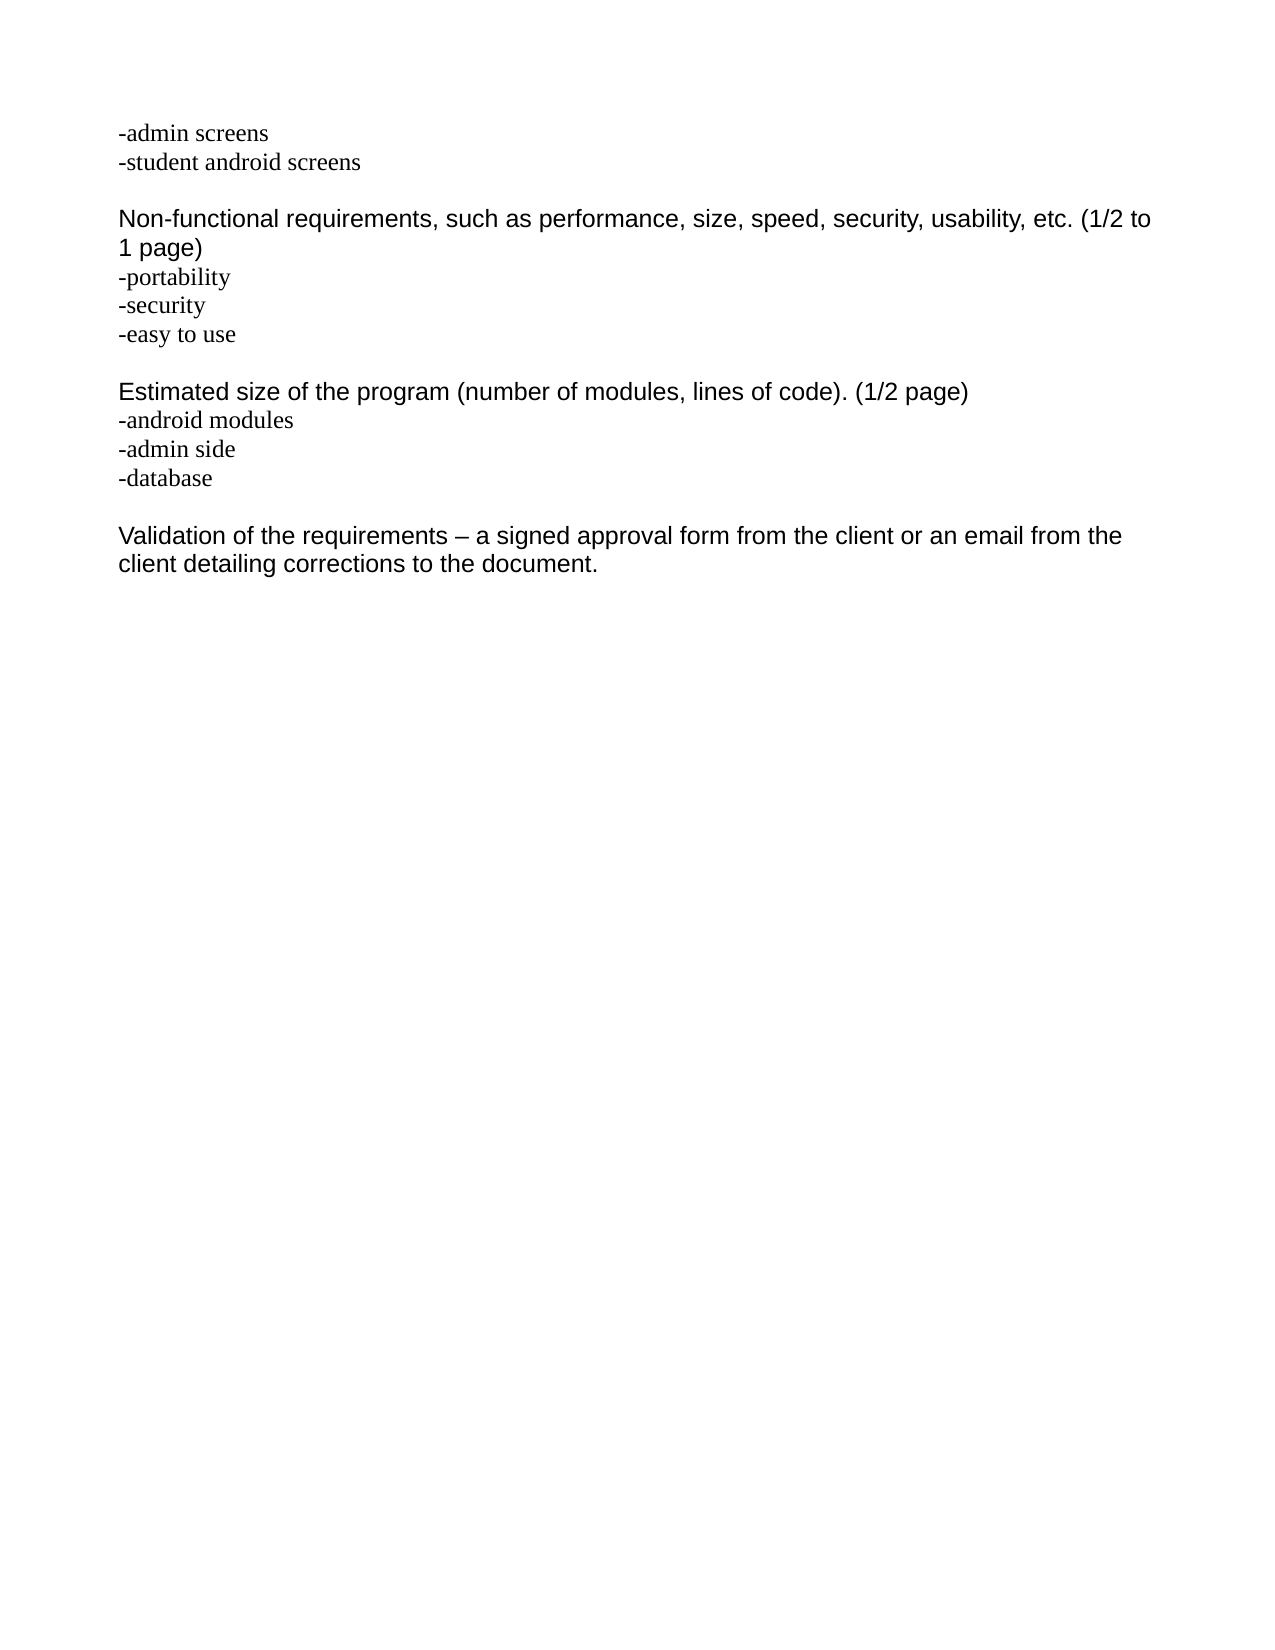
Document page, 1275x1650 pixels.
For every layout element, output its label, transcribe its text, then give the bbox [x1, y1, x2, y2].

text -easy to use [118, 319, 1157, 348]
text -android modules [118, 406, 1157, 434]
text -student android screens [118, 147, 1157, 176]
text Validation of the requirements – a signed approval form from the client or an email from the client detailing corrections to the document. [118, 521, 1157, 578]
text -database [118, 463, 1157, 492]
text -admin side [118, 434, 1157, 463]
text Non-functional requirements, such as performance, size, speed, security, usability, etc. (1/2 to 1 page) [118, 204, 1157, 262]
text -admin screens [118, 118, 1157, 147]
text -security [118, 291, 1157, 319]
text -portability [118, 262, 1157, 291]
text Estimated size of the program (number of modules, lines of code). (1/2 page) [118, 377, 1157, 406]
